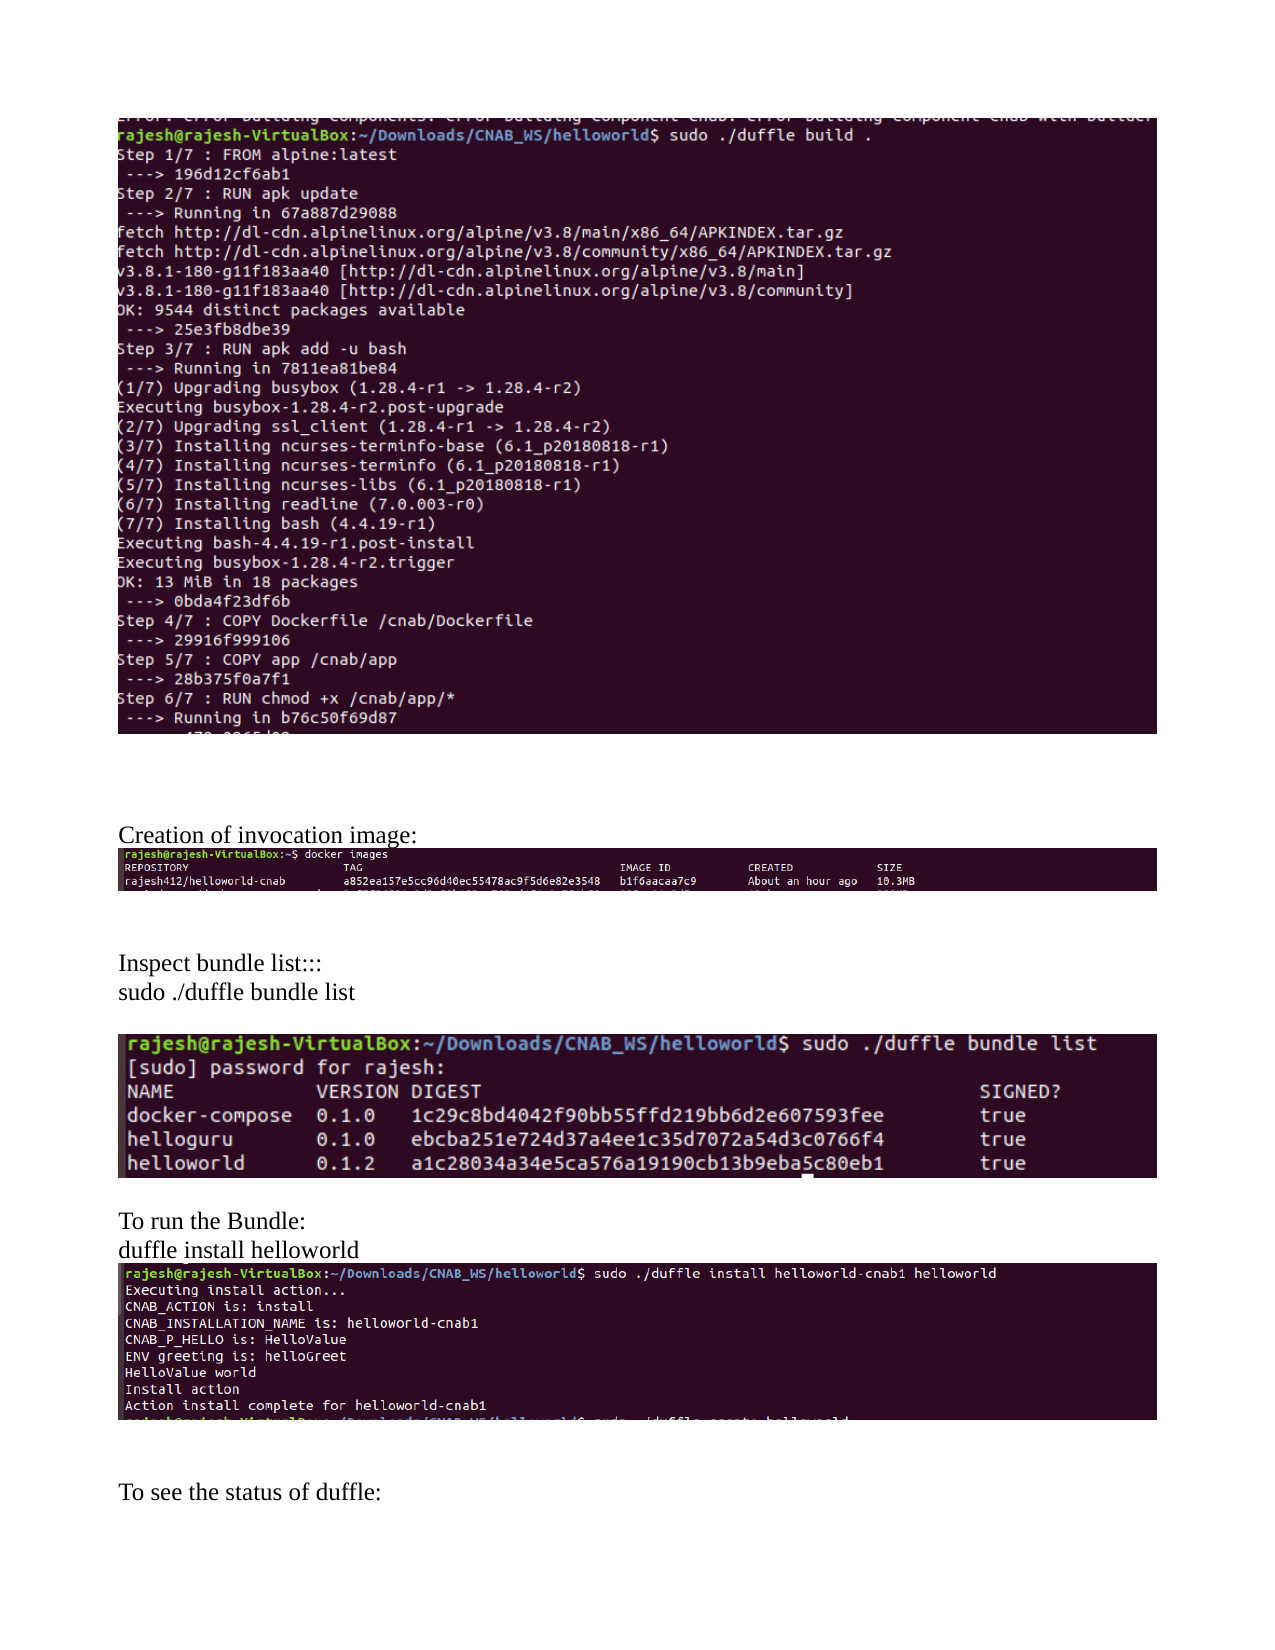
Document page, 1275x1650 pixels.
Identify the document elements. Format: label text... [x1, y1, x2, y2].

text duffle install helloworld [118, 1235, 1157, 1263]
text sudo ./duffle bundle list [118, 977, 1157, 1005]
text To see the status of duffle: [118, 1477, 1157, 1506]
picture [118, 118, 1157, 734]
picture [118, 1034, 1157, 1178]
text Inspect bundle list::: [118, 948, 1157, 977]
picture [118, 848, 1157, 891]
text To run the Bundle: [118, 1206, 1157, 1235]
picture [118, 1263, 1157, 1420]
text Creation of invocation image: [118, 820, 1157, 848]
